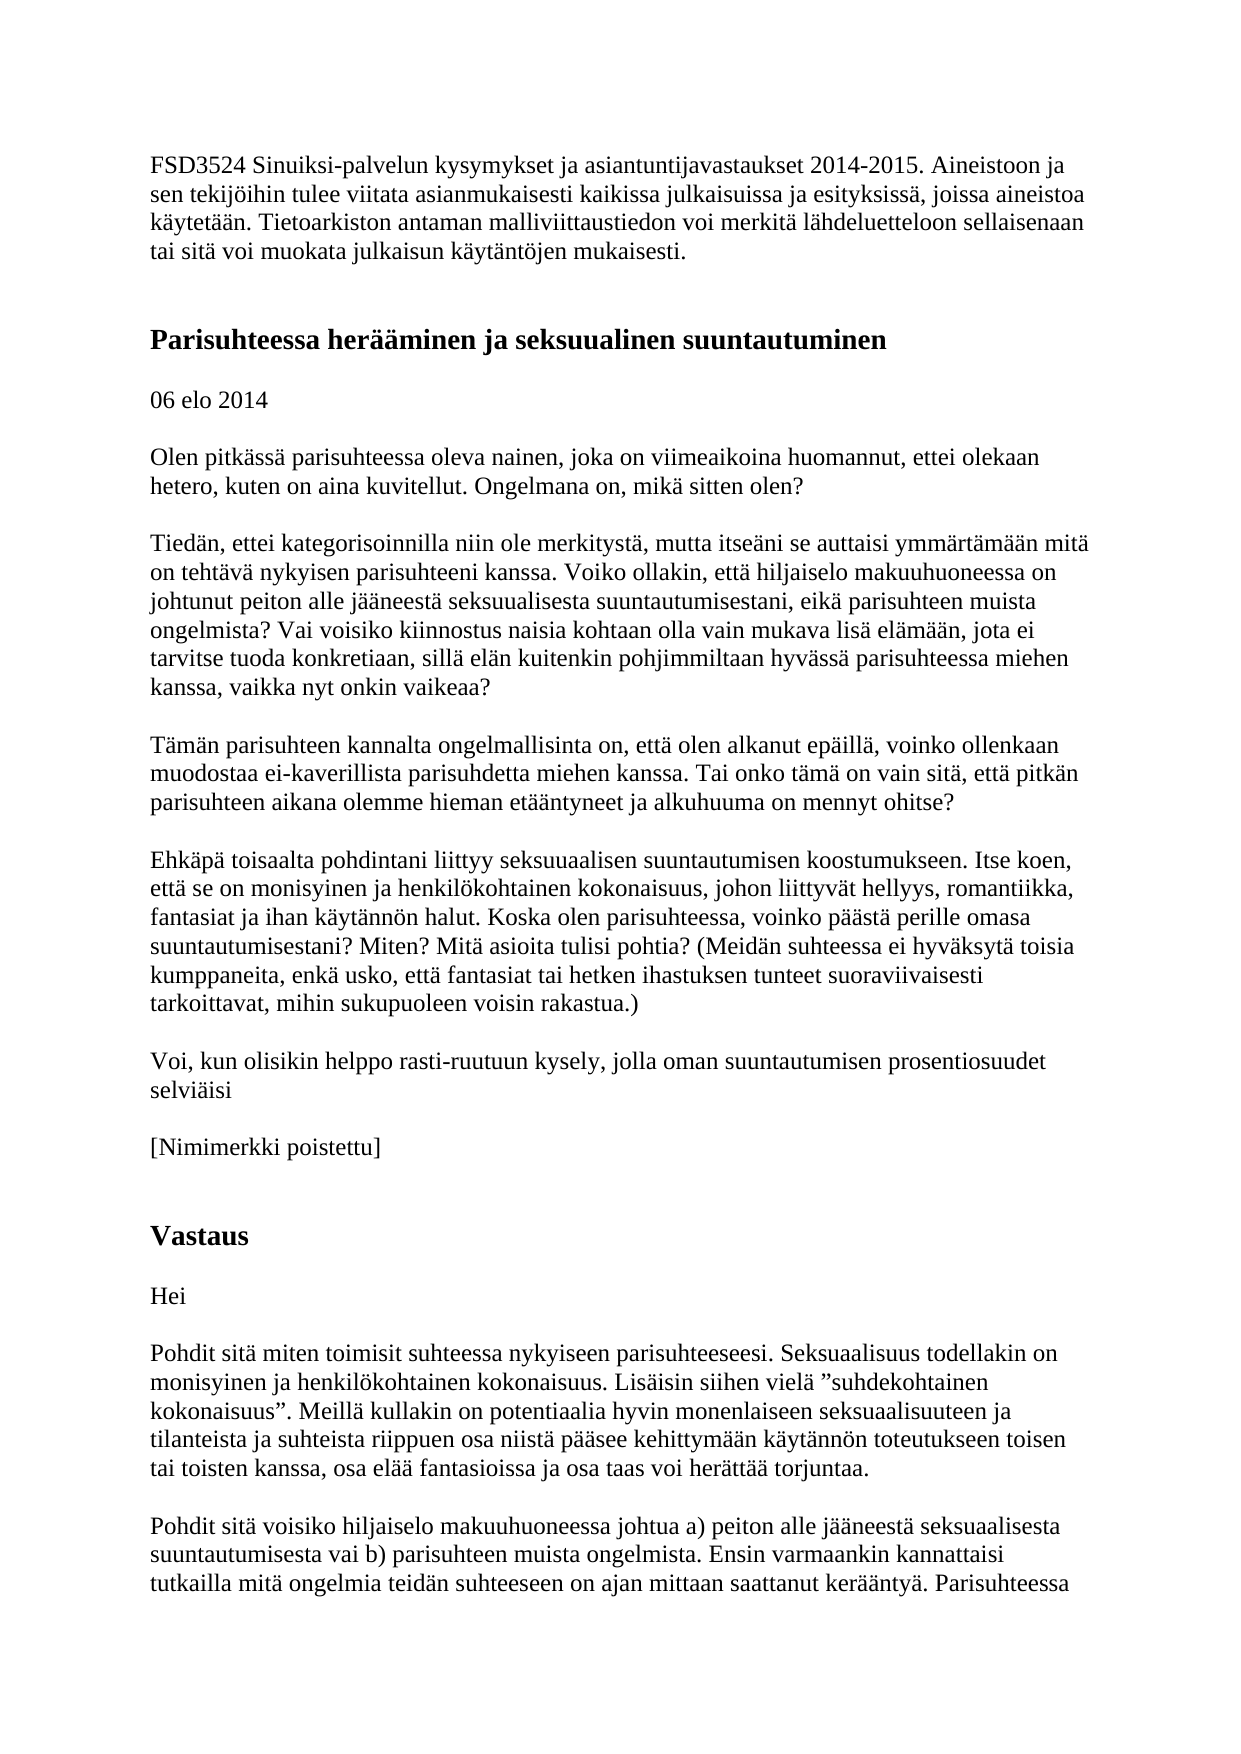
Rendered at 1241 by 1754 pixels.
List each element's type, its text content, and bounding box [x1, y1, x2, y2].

text Hei Pohdit sitä miten toimisit suhteessa nykyiseen parisuhteeseesi. Seksuaalisuus todellakin on monisyinen ja henkilökohtainen kokonaisuus. Lisäisin siihen vielä ”suhdekohtainen kokonaisuus”. Meillä kullakin on potentiaalia hyvin monenlaiseen seksuaalisuuteen ja tilanteista ja suhteista riippuen osa niistä pääsee kehittymään käytännön toteutukseen toisen tai toisten kanssa, osa elää fantasioissa ja osa taas voi herättää torjuntaa. Pohdit sitä voisiko hiljaiselo makuuhuoneessa johtua a) peiton alle jääneestä seksuaalisesta suuntautumisesta vai b) parisuhteen muista ongelmista. Ensin varmaankin kannattaisi tutkailla mitä ongelmia teidän suhteeseen on ajan mittaan saattanut kerääntyä. Parisuhteessa [150, 1281, 1090, 1597]
text FSD3524 Sinuiksi-palvelun kysymykset ja asiantuntijavastaukset 2014-2015. Aineistoon ja sen tekijöihin tulee viitata asianmukaisesti kaikissa julkaisuissa ja esityksissä, joissa aineistoa käytetään. Tietoarkiston antaman malliviittaustiedon voi merkitä lähdeluetteloon sellaisenaan tai sitä voi muokata julkaisun käytäntöjen mukaisesti. [150, 150, 1090, 265]
text Vastaus [150, 1218, 1090, 1252]
text 06 elo 2014 [150, 385, 1090, 413]
text [Nimimerkki poistettu] [150, 1132, 1090, 1161]
text Parisuhteessa herääminen ja seksuualinen suuntautuminen [150, 322, 1090, 356]
text Olen pitkässä parisuhteessa oleva nainen, joka on viimeaikoina huomannut, ettei olekaan hetero, kuten on aina kuvitellut. Ongelmana on, mikä sitten olen? Tiedän, ettei kategorisoinnilla niin ole merkitystä, mutta itseäni se auttaisi ymmärtämään mitä on tehtävä nykyisen parisuhteeni kanssa. Voiko ollakin, että hiljaiselo makuuhuoneessa on johtunut peiton alle jääneestä seksuualisesta suuntautumisestani, eikä parisuhteen muista ongelmista? Vai voisiko kiinnostus naisia kohtaan olla vain mukava lisä elämään, jota ei tarvitse tuoda konkretiaan, sillä elän kuitenkin pohjimmiltaan hyvässä parisuhteessa miehen kanssa, vaikka nyt onkin vaikeaa? Tämän parisuhteen kannalta ongelmallisinta on, että olen alkanut epäillä, voinko ollenkaan muodostaa ei-kaverillista parisuhdetta miehen kanssa. Tai onko tämä on vain sitä, että pitkän parisuhteen aikana olemme hieman etääntyneet ja alkuhuuma on mennyt ohitse? Ehkäpä toisaalta pohdintani liittyy seksuuaalisen suuntautumisen koostumukseen. Itse koen, että se on monisyinen ja henkilökohtainen kokonaisuus, johon liittyvät hellyys, romantiikka, fantasiat ja ihan käytännön halut. Koska olen parisuhteessa, voinko päästä perille omasa suuntautumisestani? Miten? Mitä asioita tulisi pohtia? (Meidän suhteessa ei hyväksytä toisia kumppaneita, enkä usko, että fantasiat tai hetken ihastuksen tunteet suoraviivaisesti tarkoittavat, mihin sukupuoleen voisin rakastua.) Voi, kun olisikin helppo rasti-ruutuun kysely, jolla oman suuntautumisen prosentiosuudet selviäisi [150, 442, 1090, 1103]
